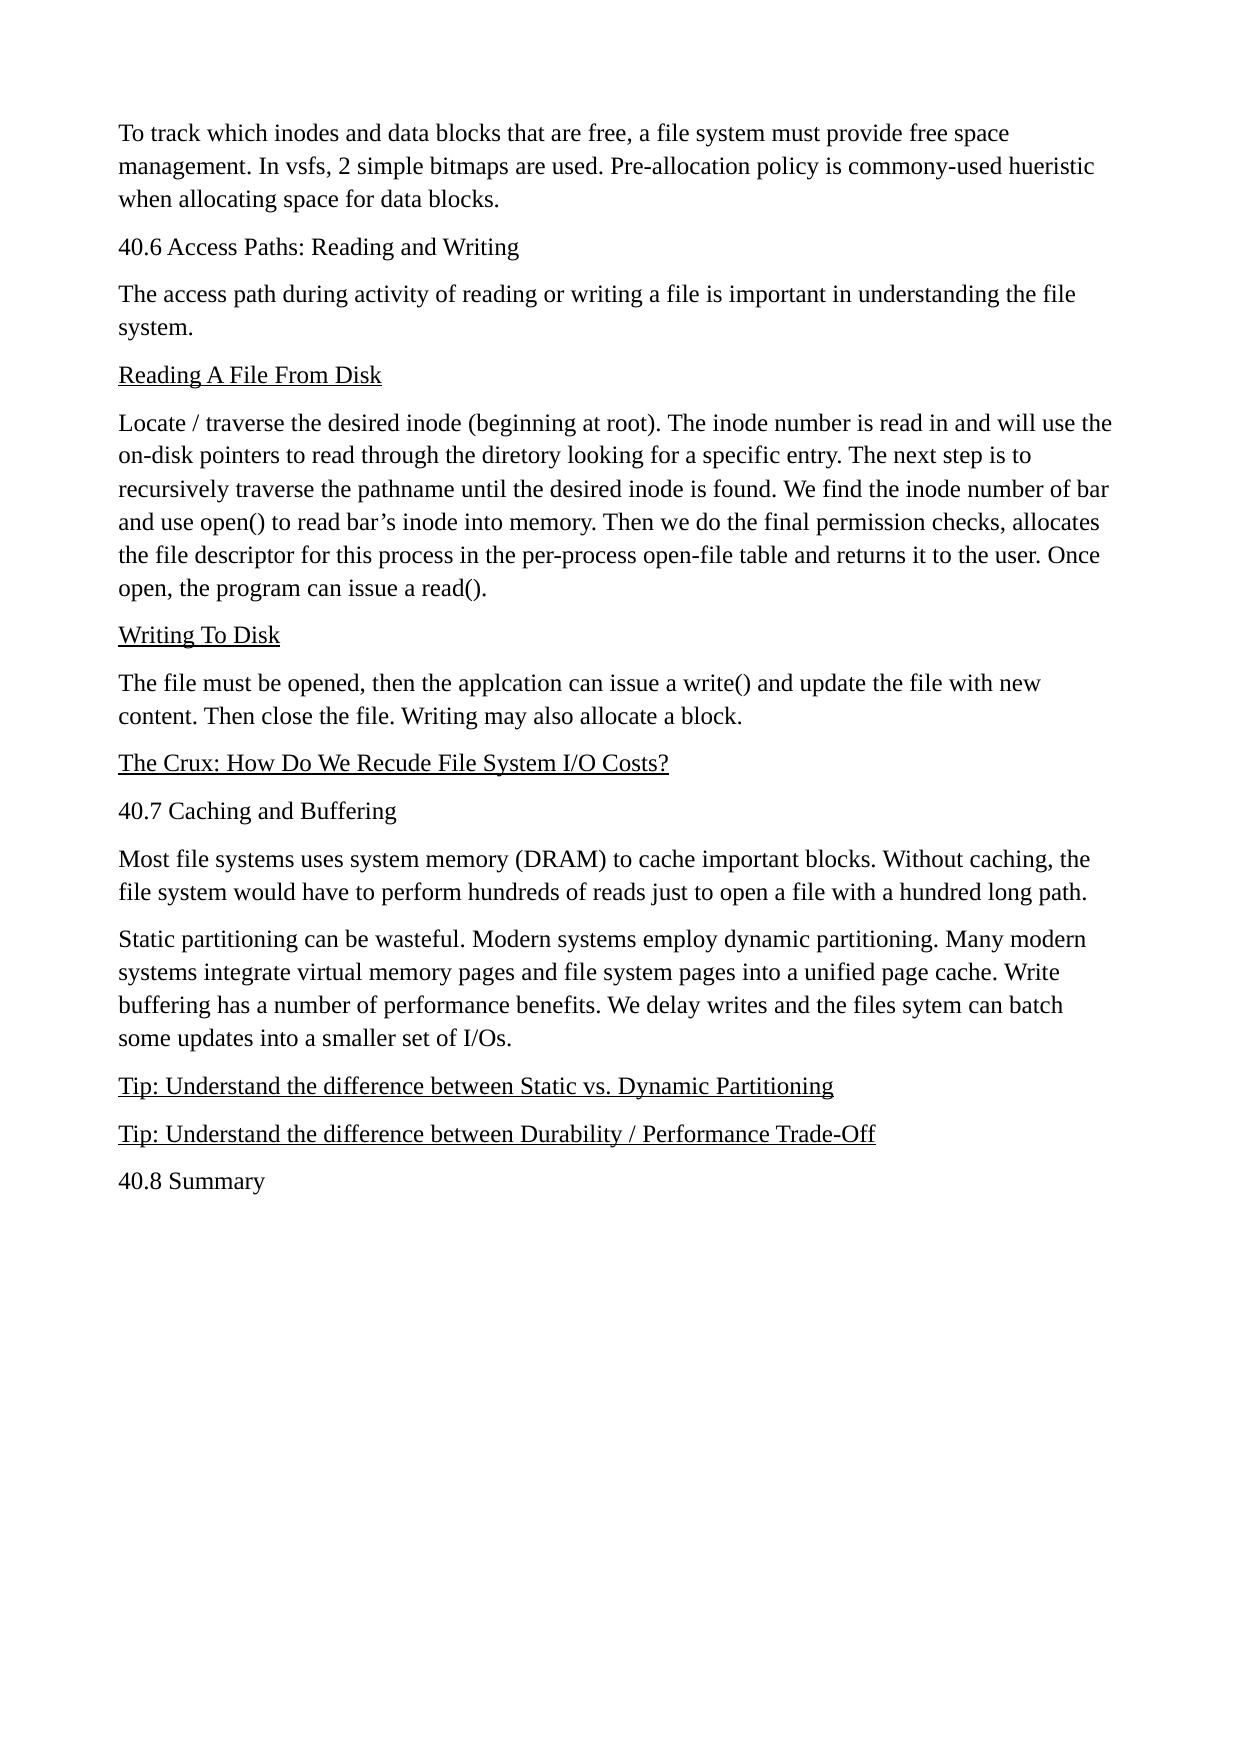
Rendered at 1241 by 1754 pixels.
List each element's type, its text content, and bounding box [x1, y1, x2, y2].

text Tip: Understand the difference between Durability / Performance Trade-Off [118, 1119, 1122, 1147]
text The file must be opened, then the applcation can issue a write() and update the file with new content. Then close the file. Writing may also allocate a block. [118, 668, 1122, 730]
text Tip: Understand the difference between Static vs. Dynamic Partitioning [118, 1071, 1122, 1100]
text The access path during activity of reading or writing a file is important in understanding the file system. [118, 279, 1122, 341]
text Static partitioning can be wasteful. Modern systems employ dynamic partitioning. Many modern systems integrate virtual memory pages and file system pages into a unified page cache. Write buffering has a number of performance benefits. We delay writes and the files sytem can batch some updates into a smaller set of I/Os. [118, 924, 1122, 1052]
text Reading A File From Disk [118, 360, 1122, 389]
text 40.8 Summary [118, 1166, 1122, 1195]
text The Crux: How Do We Recude File System I/O Costs? [118, 748, 1122, 777]
text Locate / traverse the desired inode (beginning at root). The inode number is read in and will use the on-disk pointers to read through the diretory looking for a specific entry. The next step is to recursively traverse the pathname until the desired inode is found. We find the inode number of bar and use open() to read bar’s inode into memory. Then we do the final permission checks, allocates the file descriptor for this process in the per-process open-file table and returns it to the user. Once open, the program can issue a read(). [118, 408, 1122, 601]
text To track which inodes and data blocks that are free, a file system must provide free space management. In vsfs, 2 simple bitmaps are used. Pre-allocation policy is commony-used hueristic when allocating space for data blocks. [118, 118, 1122, 213]
text 40.7 Caching and Buffering [118, 796, 1122, 825]
text Writing To Disk [118, 620, 1122, 649]
text 40.6 Access Paths: Reading and Writing [118, 232, 1122, 261]
text Most file systems uses system memory (DRAM) to cache important blocks. Without caching, the file system would have to perform hundreds of reads just to open a file with a hundred long path. [118, 844, 1122, 906]
